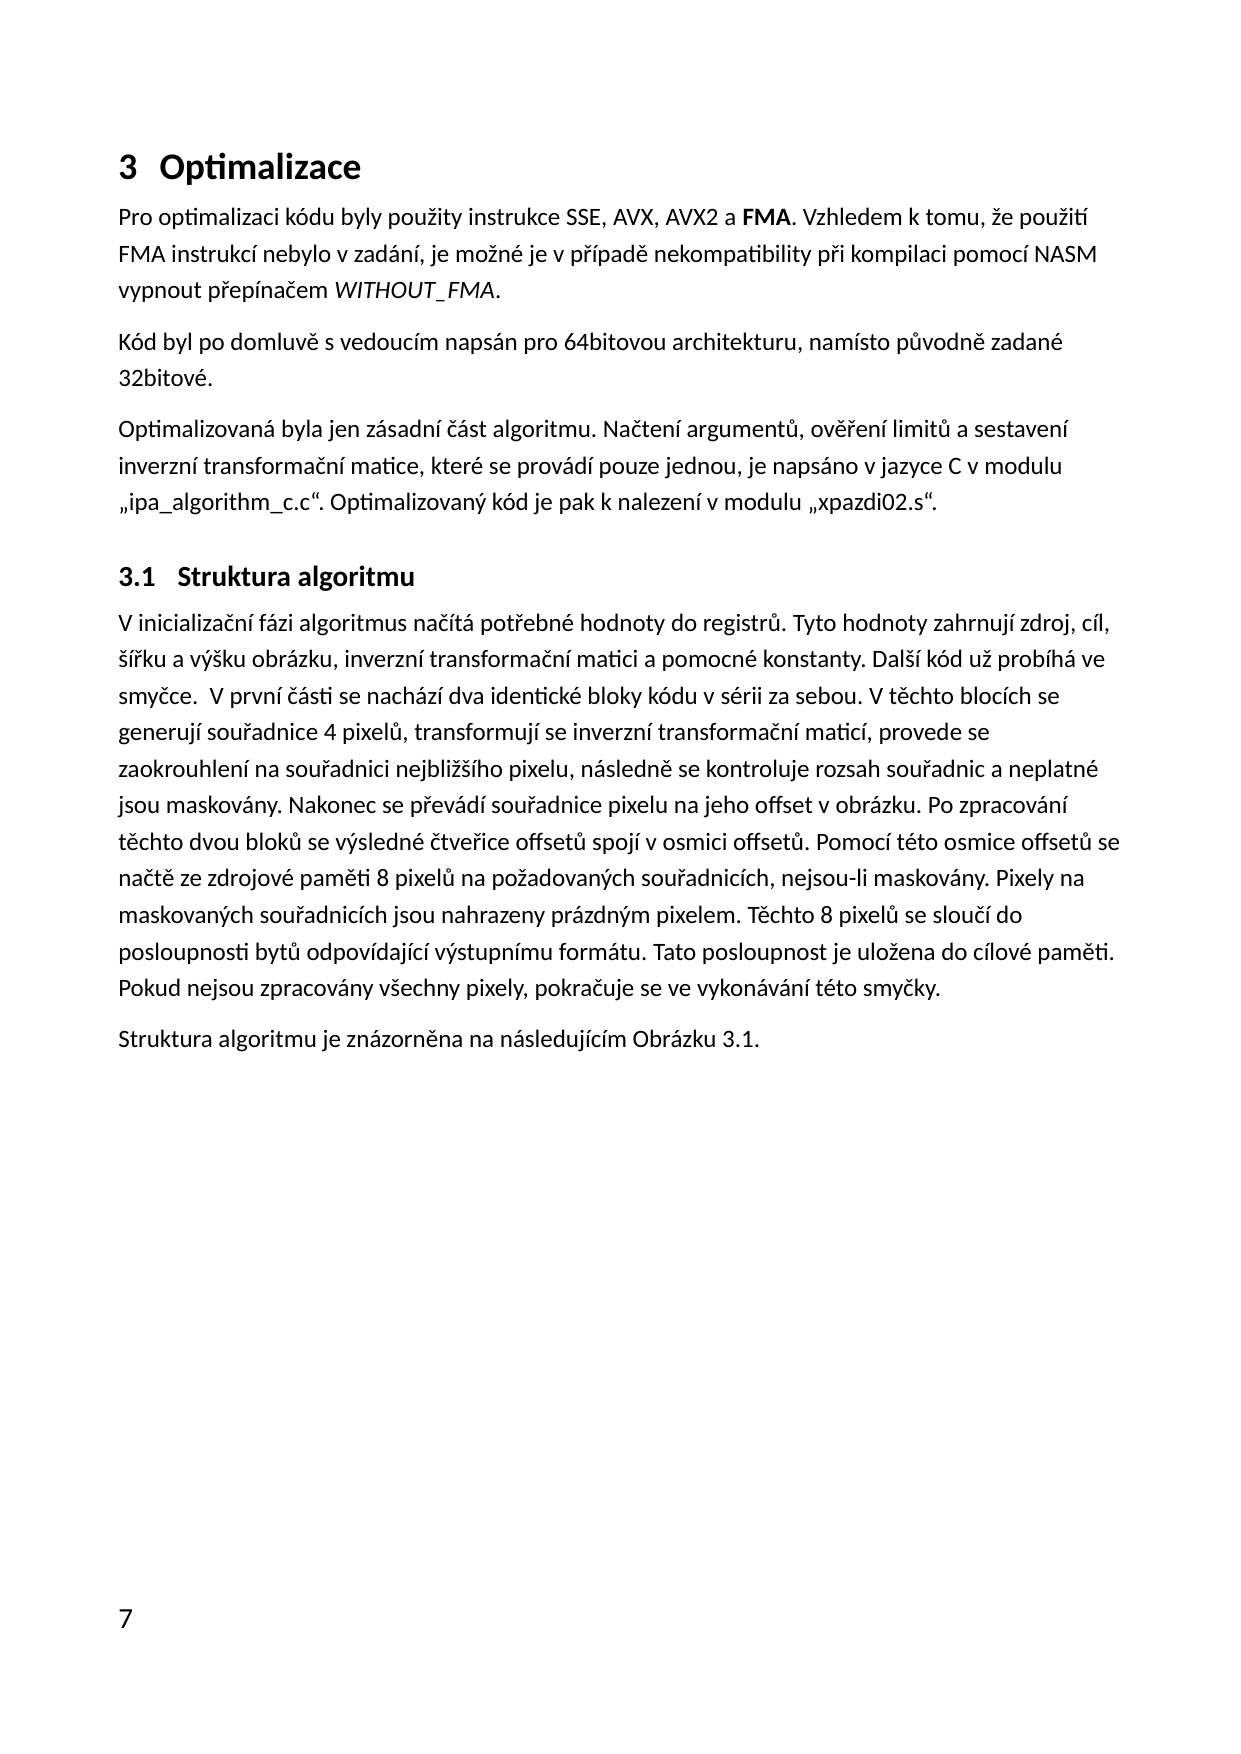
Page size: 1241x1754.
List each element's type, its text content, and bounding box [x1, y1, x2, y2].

text Kód byl po domluvě s vedoucím napsán pro 64bitovou architekturu, namísto původně zadané 32bitové. [118, 326, 1122, 393]
text Pro optimalizaci kódu byly použity instrukce SSE, AVX, AVX2 a FMA. Vzhledem k tomu, že použití FMA instrukcí nebylo v zadání, je možné je v případě nekompatibility při kompilaci pomocí NASM vypnout přepínačem WITHOUT_FMA. [118, 201, 1122, 305]
list Optimalizace [118, 143, 1122, 189]
text Struktura algoritmu je znázorněna na následujícím Obrázku 3.1. [118, 1023, 1122, 1054]
text V inicializační fázi algoritmus načítá potřebné hodnoty do registrů. Tyto hodnoty zahrnují zdroj, cíl, šířku a výšku obrázku, inverzní transformační matici a pomocné konstanty. Další kód už probíhá ve smyčce. V první části se nachází dva identické bloky kódu v sérii za sebou. V těchto blocích se generují souřadnice 4 pixelů, transformují se inverzní transformační maticí, provede se zaokrouhlení na souřadnici nejbližšího pixelu, následně se kontroluje rozsah souřadnic a neplatné jsou maskovány. Nakonec se převádí souřadnice pixelu na jeho offset v obrázku. Po zpracování těchto dvou bloků se výsledné čtveřice offsetů spojí v osmici offsetů. Pomocí této osmice offsetů se načtě ze zdrojové paměti 8 pixelů na požadovaných souřadnicích, nejsou-li maskovány. Pixely na maskovaných souřadnicích jsou nahrazeny prázdným pixelem. Těchto 8 pixelů se sloučí do posloupnosti bytů odpovídající výstupnímu formátu. Tato posloupnost je uložena do cílové paměti. Pokud nejsou zpracovány všechny pixely, pokračuje se ve vykonávání této smyčky. [118, 607, 1122, 1003]
text Optimalizovaná byla jen zásadní část algoritmu. Načtení argumentů, ověření limitů a sestavení inverzní transformační matice, které se provádí pouze jednou, je napsáno v jazyce C v modulu „ipa_algorithm_c.c“. Optimalizovaný kód je pak k nalezení v modulu „xpazdi02.s“. [118, 413, 1122, 517]
subtitle Struktura algoritmu [118, 558, 1122, 594]
